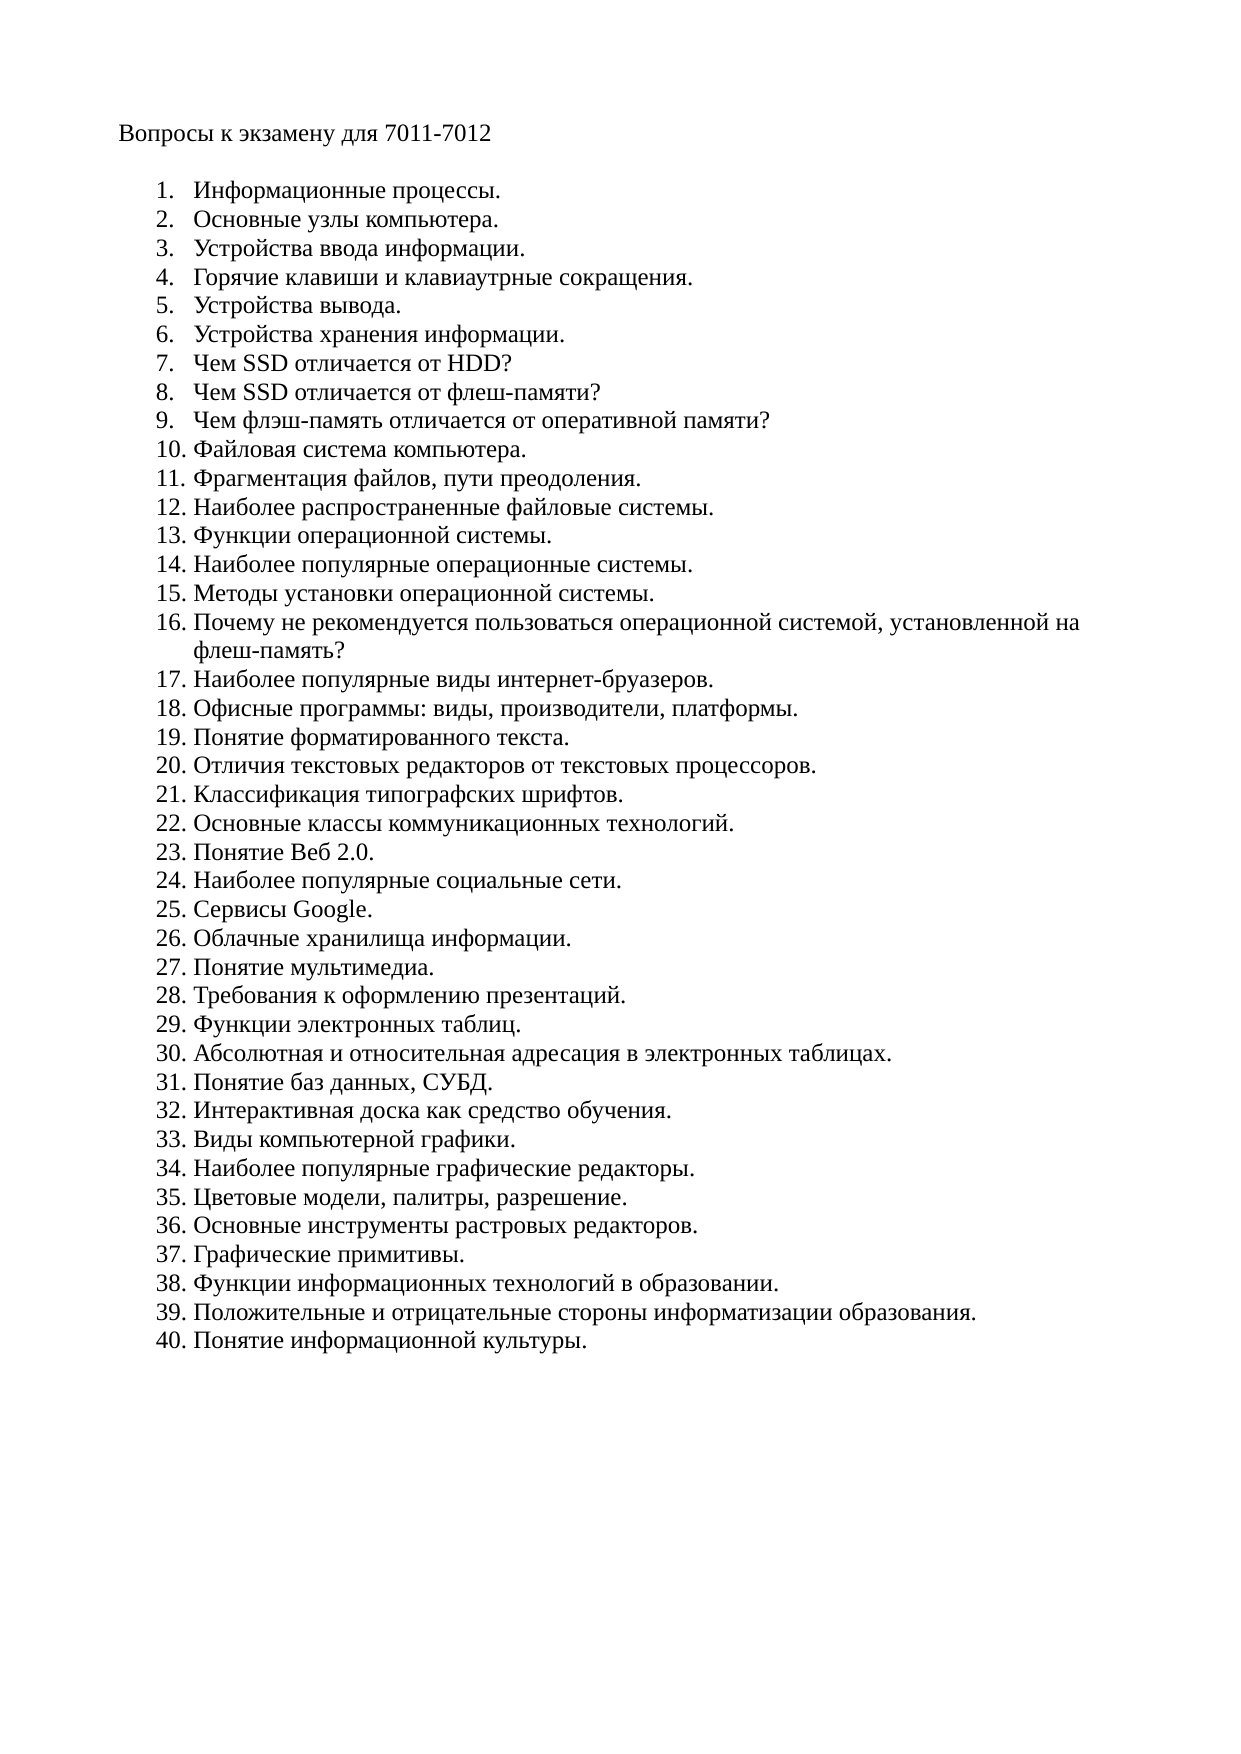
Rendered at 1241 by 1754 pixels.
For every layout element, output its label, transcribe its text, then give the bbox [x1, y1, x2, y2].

list Горячие клавиши и клавиаутрные сокращения. [156, 262, 1122, 291]
list Виды компьютерной графики. [156, 1124, 1122, 1153]
list Устройства ввода информации. [156, 233, 1122, 262]
list Офисные программы: виды, производители, платформы. [156, 693, 1122, 722]
list Положительные и отрицательные стороны информатизации образования. [156, 1297, 1122, 1326]
list Основные классы коммуникационных технологий. [156, 808, 1122, 837]
list Почему не рекомендуется пользоваться операционной системой, установленной на флеш-память? [156, 607, 1122, 664]
list Понятие форматированного текста. [156, 722, 1122, 751]
list Понятие мультимедиа. [156, 952, 1122, 981]
list Функции электронных таблиц. [156, 1009, 1122, 1038]
list Классификация типографских шрифтов. [156, 779, 1122, 808]
list Цветовые модели, палитры, разрешение. [156, 1182, 1122, 1211]
list Файловая система компьютера. [156, 434, 1122, 463]
list Абсолютная и относительная адресация в электронных таблицах. [156, 1038, 1122, 1067]
list Чем флэш-память отличается от оперативной памяти? [156, 406, 1122, 434]
list Методы установки операционной системы. [156, 578, 1122, 607]
list Наиболее распространенные файловые системы. [156, 492, 1122, 521]
list Понятие информационной культуры. [156, 1326, 1122, 1354]
list Устройства хранения информации. [156, 319, 1122, 348]
list Понятие Веб 2.0. [156, 837, 1122, 866]
list Чем SSD отличается от HDD? [156, 348, 1122, 377]
list Облачные хранилища информации. [156, 923, 1122, 952]
list Отличия текстовых редакторов от текстовых процессоров. [156, 751, 1122, 779]
list Понятие баз данных, СУБД. [156, 1067, 1122, 1096]
list Фрагментация файлов, пути преодоления. [156, 463, 1122, 492]
list Функции информационных технологий в образовании. [156, 1268, 1122, 1297]
list Наиболее популярные виды интернет-бруазеров. [156, 664, 1122, 693]
list Основные инструменты растровых редакторов. [156, 1211, 1122, 1239]
list Сервисы Google. [156, 894, 1122, 923]
list Наиболее популярные операционные системы. [156, 549, 1122, 578]
list Функции операционной системы. [156, 521, 1122, 549]
list Чем SSD отличается от флеш-памяти? [156, 377, 1122, 406]
list Основные узлы компьютера. [156, 204, 1122, 233]
list Требования к оформлению презентаций. [156, 981, 1122, 1009]
list Интерактивная доска как средство обучения. [156, 1096, 1122, 1124]
list Наиболее популярные графические редакторы. [156, 1153, 1122, 1182]
text Вопросы к экзамену для 7011-7012 [118, 118, 1122, 147]
list Наиболее популярные социальные сети. [156, 866, 1122, 894]
list Графические примитивы. [156, 1239, 1122, 1268]
list Устройства вывода. [156, 291, 1122, 319]
list Информационные процессы. [156, 176, 1122, 204]
